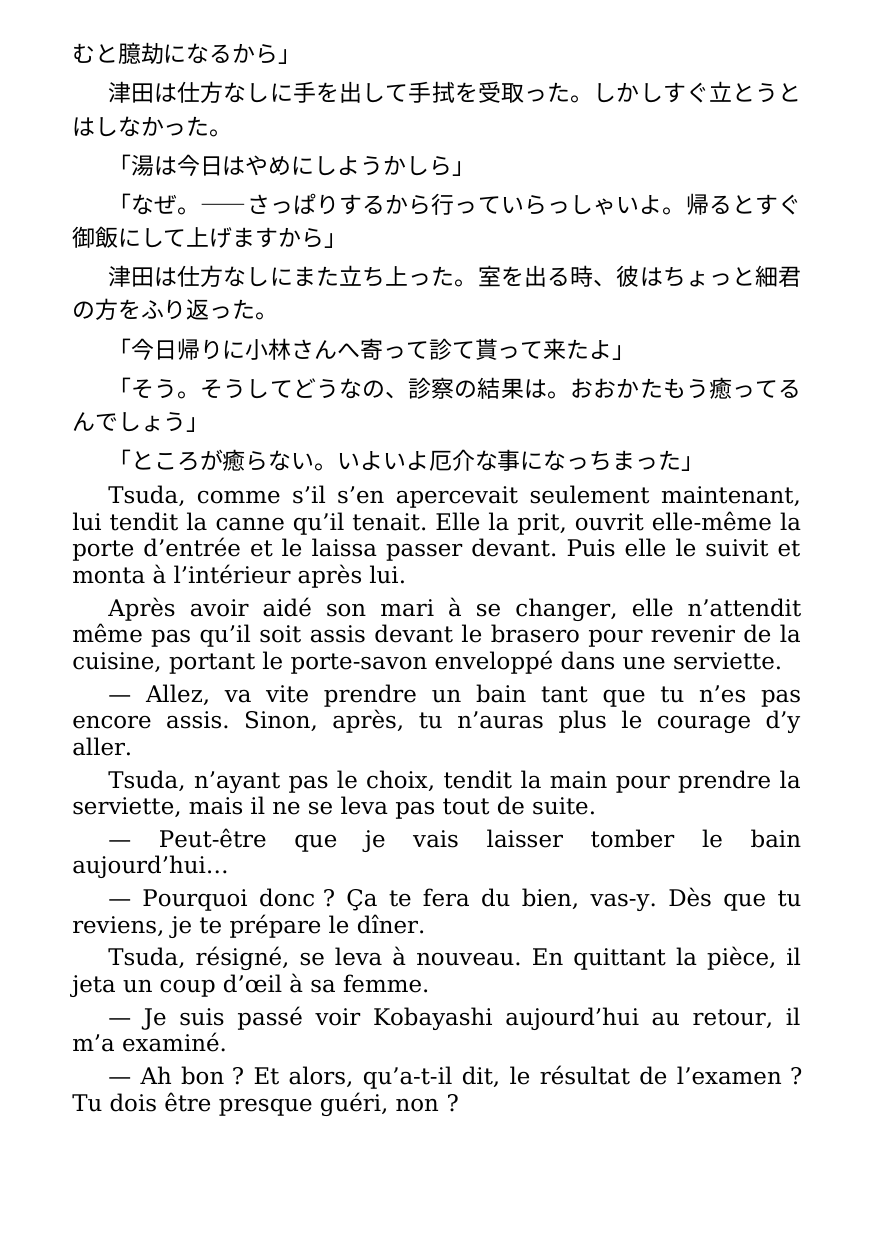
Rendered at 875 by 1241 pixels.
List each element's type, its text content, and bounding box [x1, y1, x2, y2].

text 「湯は今日はやめにしようかしら」 [72, 148, 802, 181]
text Tsuda, n’ayant pas le choix, tendit la main pour prendre la serviette, mais il ne se leva pas tout de suite. [72, 767, 802, 820]
text 「そう。そうしてどうなの、診察の結果は。おおかたもう癒ってるんでしょう」 [72, 371, 802, 437]
text 「ところが癒らない。いよいよ厄介な事になっちまった」 [72, 443, 802, 476]
text 津田は仕方なしに手を出して手拭を受取った。しかしすぐ立とうとはしなかった。 [72, 75, 802, 142]
text 「なぜ。――さっぱりするから行っていらっしゃいよ。帰るとすぐ御飯にして上げますから」 [72, 187, 802, 253]
text Tsuda, comme s’il s’en apercevait seulement maintenant, lui tendit la canne qu’il tenait. Elle la prit, ouvrit elle-même la porte d’entrée et le laissa passer devant. Puis elle le suivit et monta à l’intérieur après lui. [72, 482, 802, 589]
text Tsuda, résigné, se leva à nouveau. En quittant la pièce, il jeta un coup d’œil à sa femme. [72, 944, 802, 998]
text 「今日帰りに小林さんへ寄って診て貰って来たよ」 [72, 332, 802, 365]
text — Je suis passé voir Kobayashi aujourd’hui au retour, il m’a examiné. [72, 1004, 802, 1057]
text — Allez, va vite prendre un bain tant que tu n’es pas encore assis. Sinon, après, tu n’auras plus le courage d’y aller. [72, 681, 802, 761]
text — Peut-être que je vais laisser tomber le bain aujourd’hui… [72, 826, 802, 879]
text 津田は仕方なしにまた立ち上った。室を出る時、彼はちょっと細君の方をふり返った。 [72, 259, 802, 326]
text Après avoir aidé son mari à se changer, elle n’attendit même pas qu’il soit assis devant le brasero pour revenir de la cuisine, portant le porte-savon enveloppé dans une serviette. [72, 595, 802, 675]
text — Ah bon ? Et alors, qu’a-t-il dit, le résultat de l’examen ? Tu dois être presque guéri, non ? [72, 1063, 802, 1116]
text むと臆劫になるから」 [72, 36, 802, 69]
text — Pourquoi donc ? Ça te fera du bien, vas-y. Dès que tu reviens, je te prépare le dîner. [72, 885, 802, 939]
